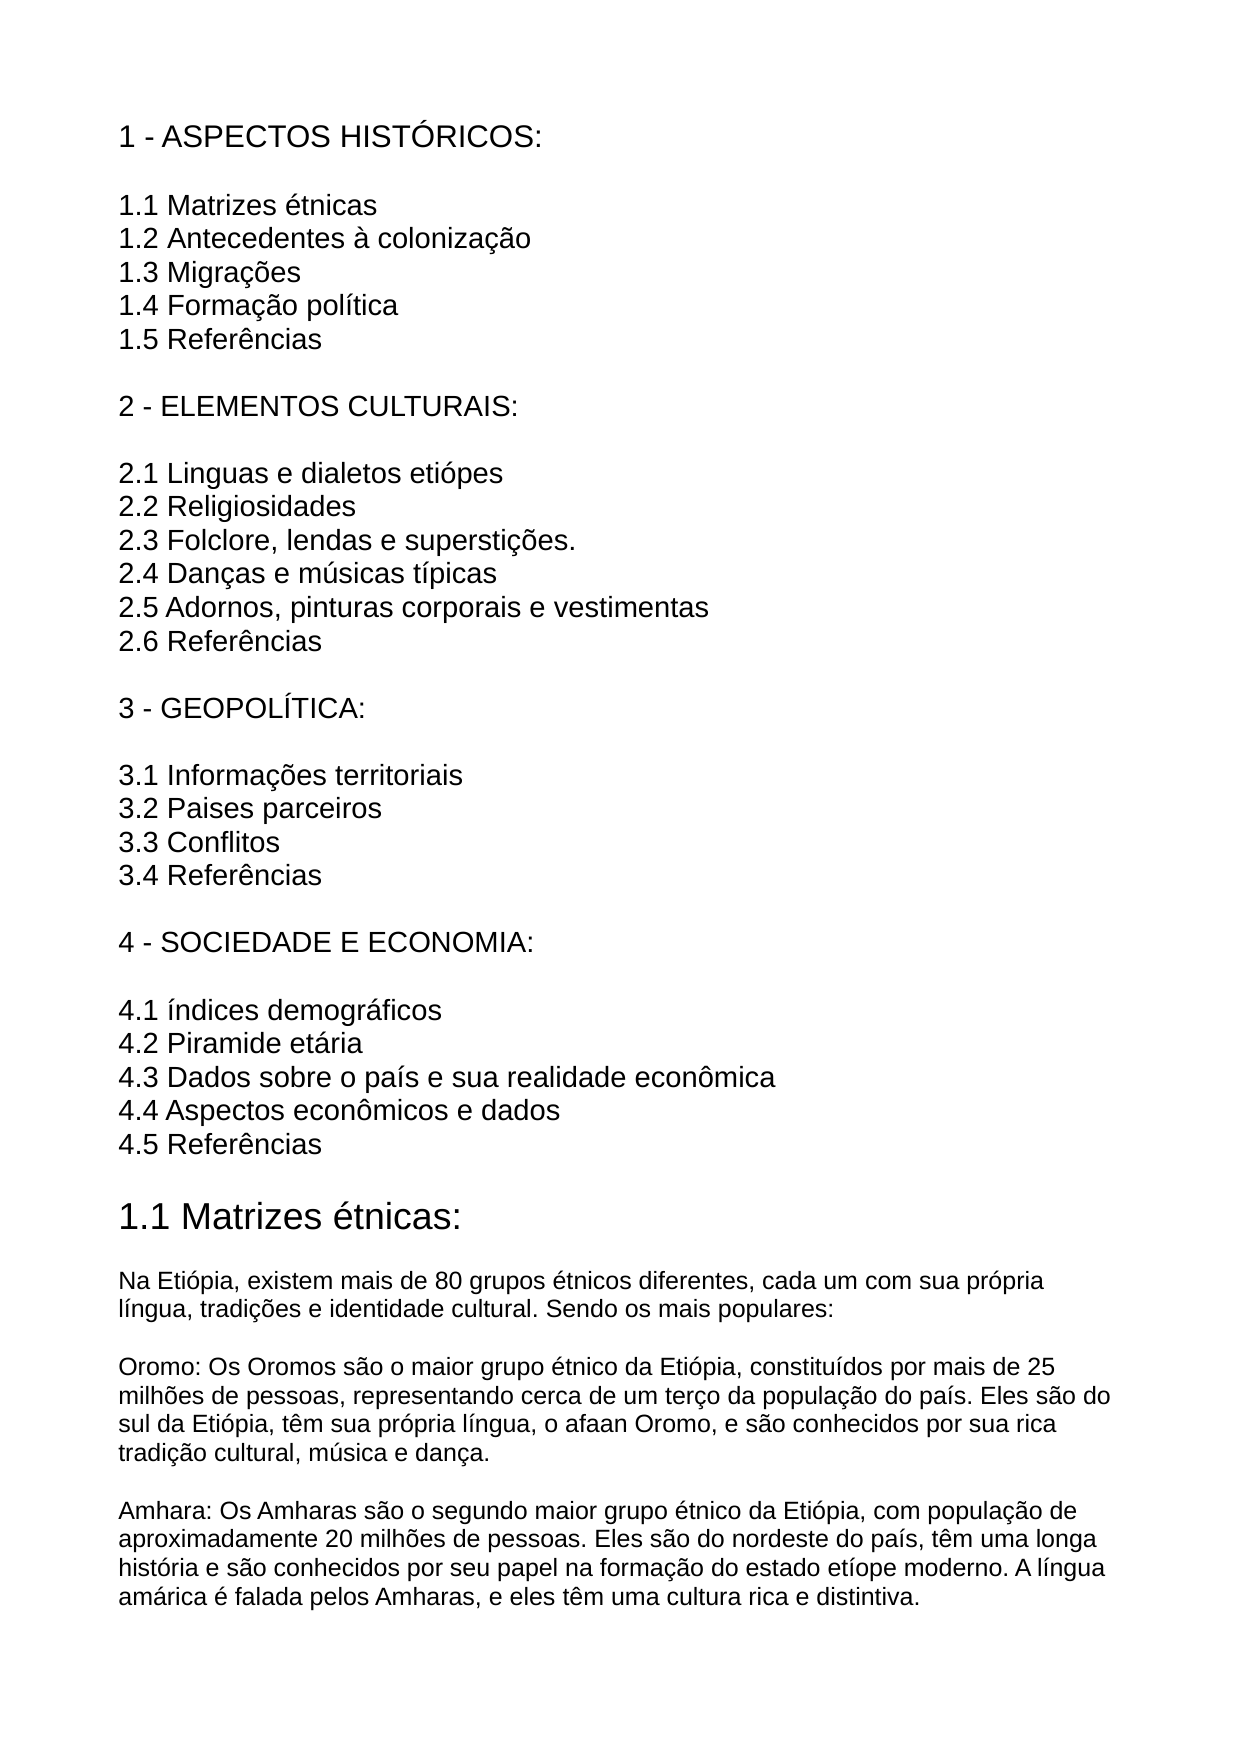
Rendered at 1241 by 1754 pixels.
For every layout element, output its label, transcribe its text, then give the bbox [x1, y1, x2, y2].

text 2.2 Religiosidades [118, 489, 1122, 523]
text 4.1 índices demográficos [118, 993, 1122, 1026]
text 2.6 Referências [118, 624, 1122, 657]
text 1 - ASPECTOS HISTÓRICOS: [118, 118, 1122, 154]
text 1.1 Matrizes étnicas [118, 188, 1122, 221]
text Na Etiópia, existem mais de 80 grupos étnicos diferentes, cada um com sua própria língua, tradições e identidade cultural. Sendo os mais populares: [118, 1266, 1122, 1323]
text 1.5 Referências [118, 322, 1122, 355]
text Amhara: Os Amharas são o segundo maior grupo étnico da Etiópia, com população de aproximadamente 20 milhões de pessoas. Eles são do nordeste do país, têm uma longa história e são conhecidos por seu papel na formação do estado etíope moderno. A língua amárica é falada pelos Amharas, e eles têm uma cultura rica e distintiva. [118, 1496, 1122, 1611]
text 4.2 Piramide etária [118, 1026, 1122, 1060]
text 3.2 Paises parceiros [118, 791, 1122, 825]
text 2.3 Folclore, lendas e superstições. [118, 523, 1122, 557]
text 1.3 Migrações [118, 255, 1122, 288]
text 2 - ELEMENTOS CULTURAIS: [118, 389, 1122, 422]
text 3.3 Conflitos [118, 825, 1122, 858]
text 4.5 Referências [118, 1127, 1122, 1160]
text 2.5 Adornos, pinturas corporais e vestimentas [118, 590, 1122, 624]
text 1.4 Formação política [118, 288, 1122, 322]
text 1.2 Antecedentes à colonização [118, 221, 1122, 255]
text 3.4 Referências [118, 858, 1122, 892]
text Oromo: Os Oromos são o maior grupo étnico da Etiópia, constituídos por mais de 25 milhões de pessoas, representando cerca de um terço da população do país. Eles são do sul da Etiópia, têm sua própria língua, o afaan Oromo, e são conhecidos por sua rica tradição cultural, música e dança. [118, 1352, 1122, 1467]
text 1.1 Matrizes étnicas: [118, 1194, 1122, 1237]
text 3 - GEOPOLÍTICA: [118, 691, 1122, 724]
text 4 - SOCIEDADE E ECONOMIA: [118, 926, 1122, 959]
text 4.4 Aspectos econômicos e dados [118, 1093, 1122, 1127]
text 2.1 Linguas e dialetos etiópes [118, 456, 1122, 489]
text 3.1 Informações territoriais [118, 758, 1122, 791]
text 2.4 Danças e músicas típicas [118, 557, 1122, 590]
text 4.3 Dados sobre o país e sua realidade econômica [118, 1060, 1122, 1093]
